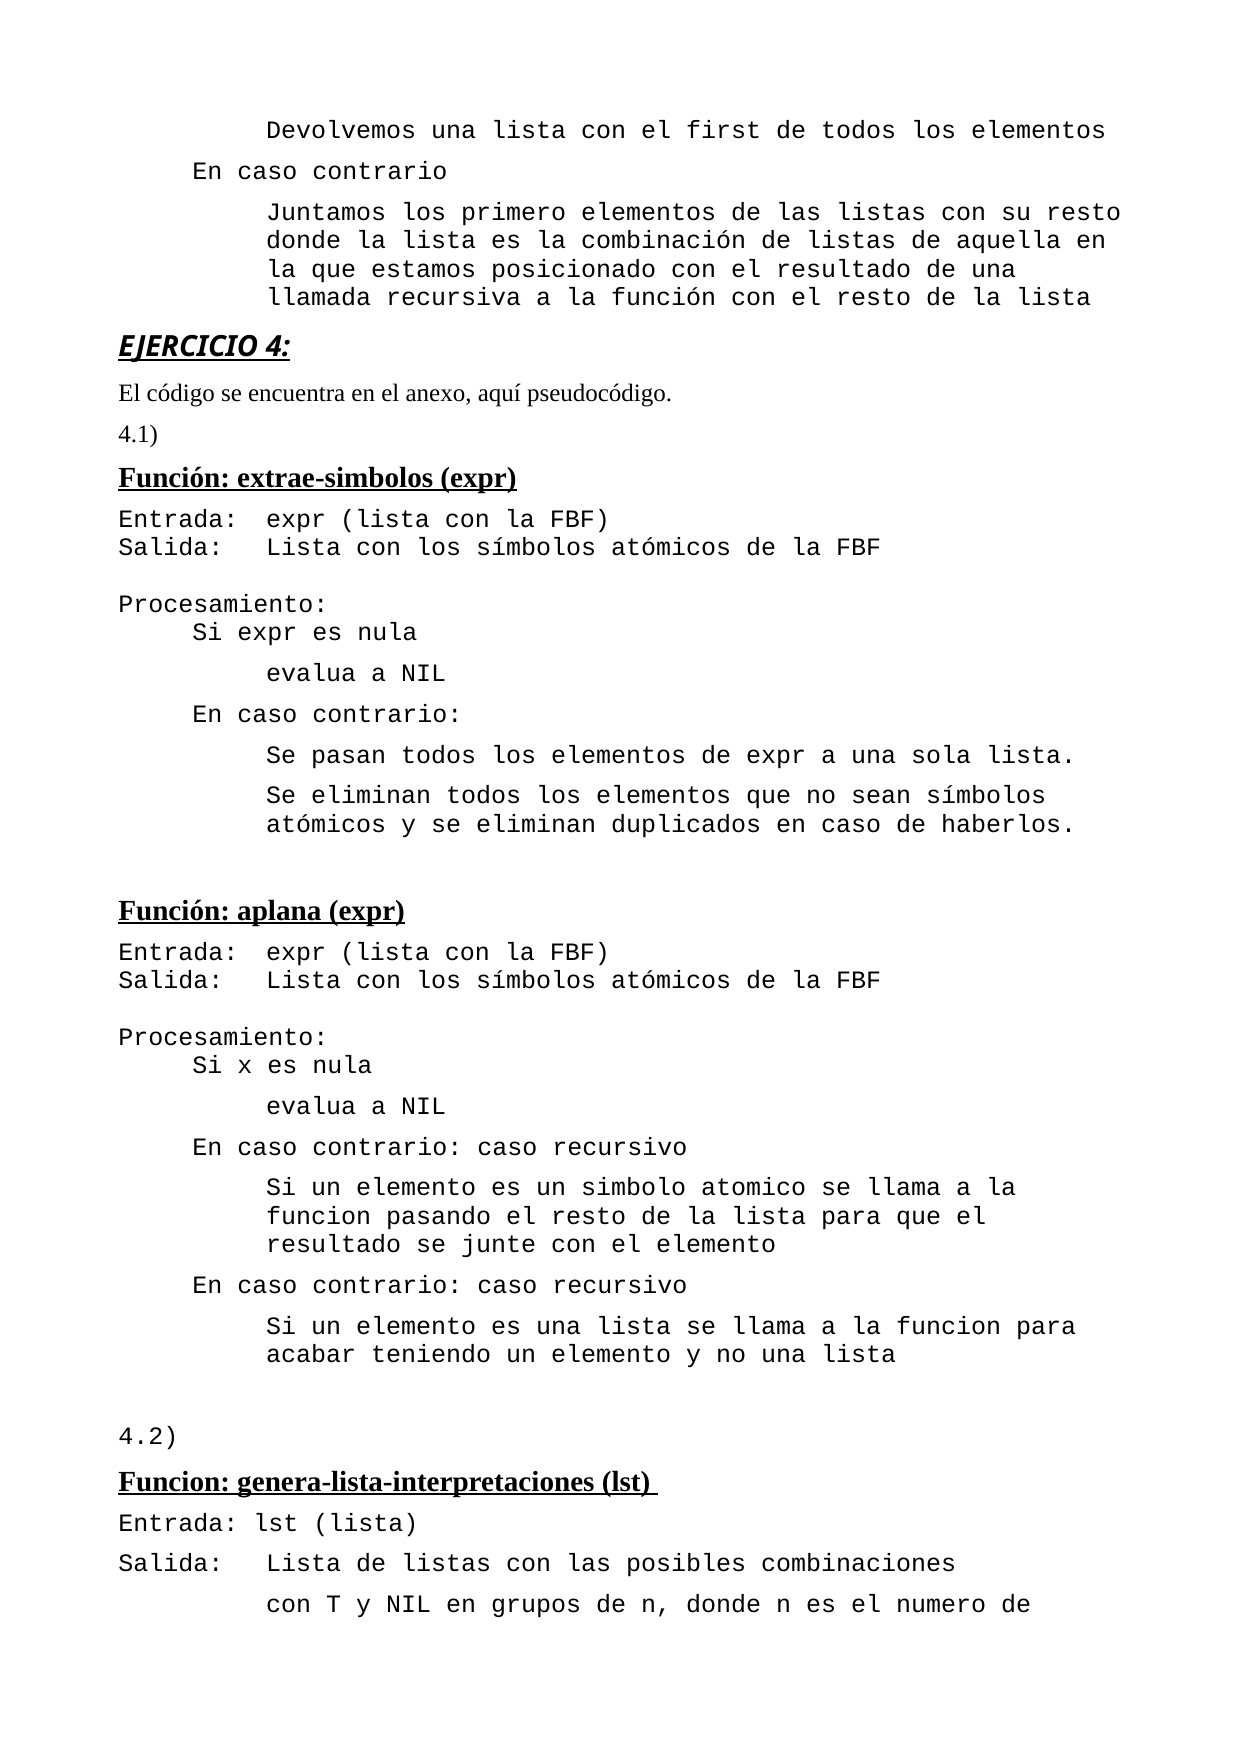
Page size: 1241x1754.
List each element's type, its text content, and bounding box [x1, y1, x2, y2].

text El código se encuentra en el anexo, aquí pseudocódigo. [118, 378, 1122, 407]
text 4.2) [118, 1423, 1122, 1452]
text Se eliminan todos los elementos que no sean símbolos atómicos y se eliminan duplicados en caso de haberlos. [118, 783, 1122, 840]
text Entrada: expr (lista con la FBF) Salida: Lista con los símbolos atómicos de la FBF Procesamiento: Si x es nula [118, 939, 1122, 1081]
text En caso contrario: caso recursivo [118, 1272, 1122, 1301]
text En caso contrario: [118, 701, 1122, 730]
text Se pasan todos los elementos de expr a una sola lista. [118, 742, 1122, 771]
text Función: extrae-simbolos (expr) [118, 460, 1122, 494]
text Entrada: expr (lista con la FBF) Salida: Lista con los símbolos atómicos de la FBF Procesamiento: Si expr es nula [118, 506, 1122, 648]
text Salida: Lista de listas con las posibles combinaciones [118, 1551, 1122, 1579]
text Devolvemos una lista con el first de todos los elementos [118, 118, 1122, 146]
text evalua a NIL [118, 661, 1122, 689]
text Función: aplana (expr) [118, 893, 1122, 927]
text con T y NIL en grupos de n, donde n es el numero de [118, 1592, 1122, 1620]
text En caso contrario: caso recursivo [118, 1134, 1122, 1162]
text Si un elemento es un simbolo atomico se llama a la funcion pasando el resto de la lista para que el resultado se junte con el elemento [118, 1175, 1122, 1260]
text Entrada: lst (lista) [118, 1510, 1122, 1538]
text Juntamos los primero elementos de las listas con su resto donde la lista es la combinación de listas de aquella en la que estamos posicionado con el resultado de una llamada recursiva a la función con el resto de la lista [118, 200, 1122, 313]
text Funcion: genera-lista-interpretaciones (lst) [118, 1464, 1122, 1498]
text Si un elemento es una lista se llama a la funcion para acabar teniendo un elemento y no una lista [118, 1313, 1122, 1370]
text evalua a NIL [118, 1093, 1122, 1122]
text En caso contrario [118, 159, 1122, 187]
text EJERCICIO 4: [118, 326, 1122, 365]
text 4.1) [118, 419, 1122, 448]
